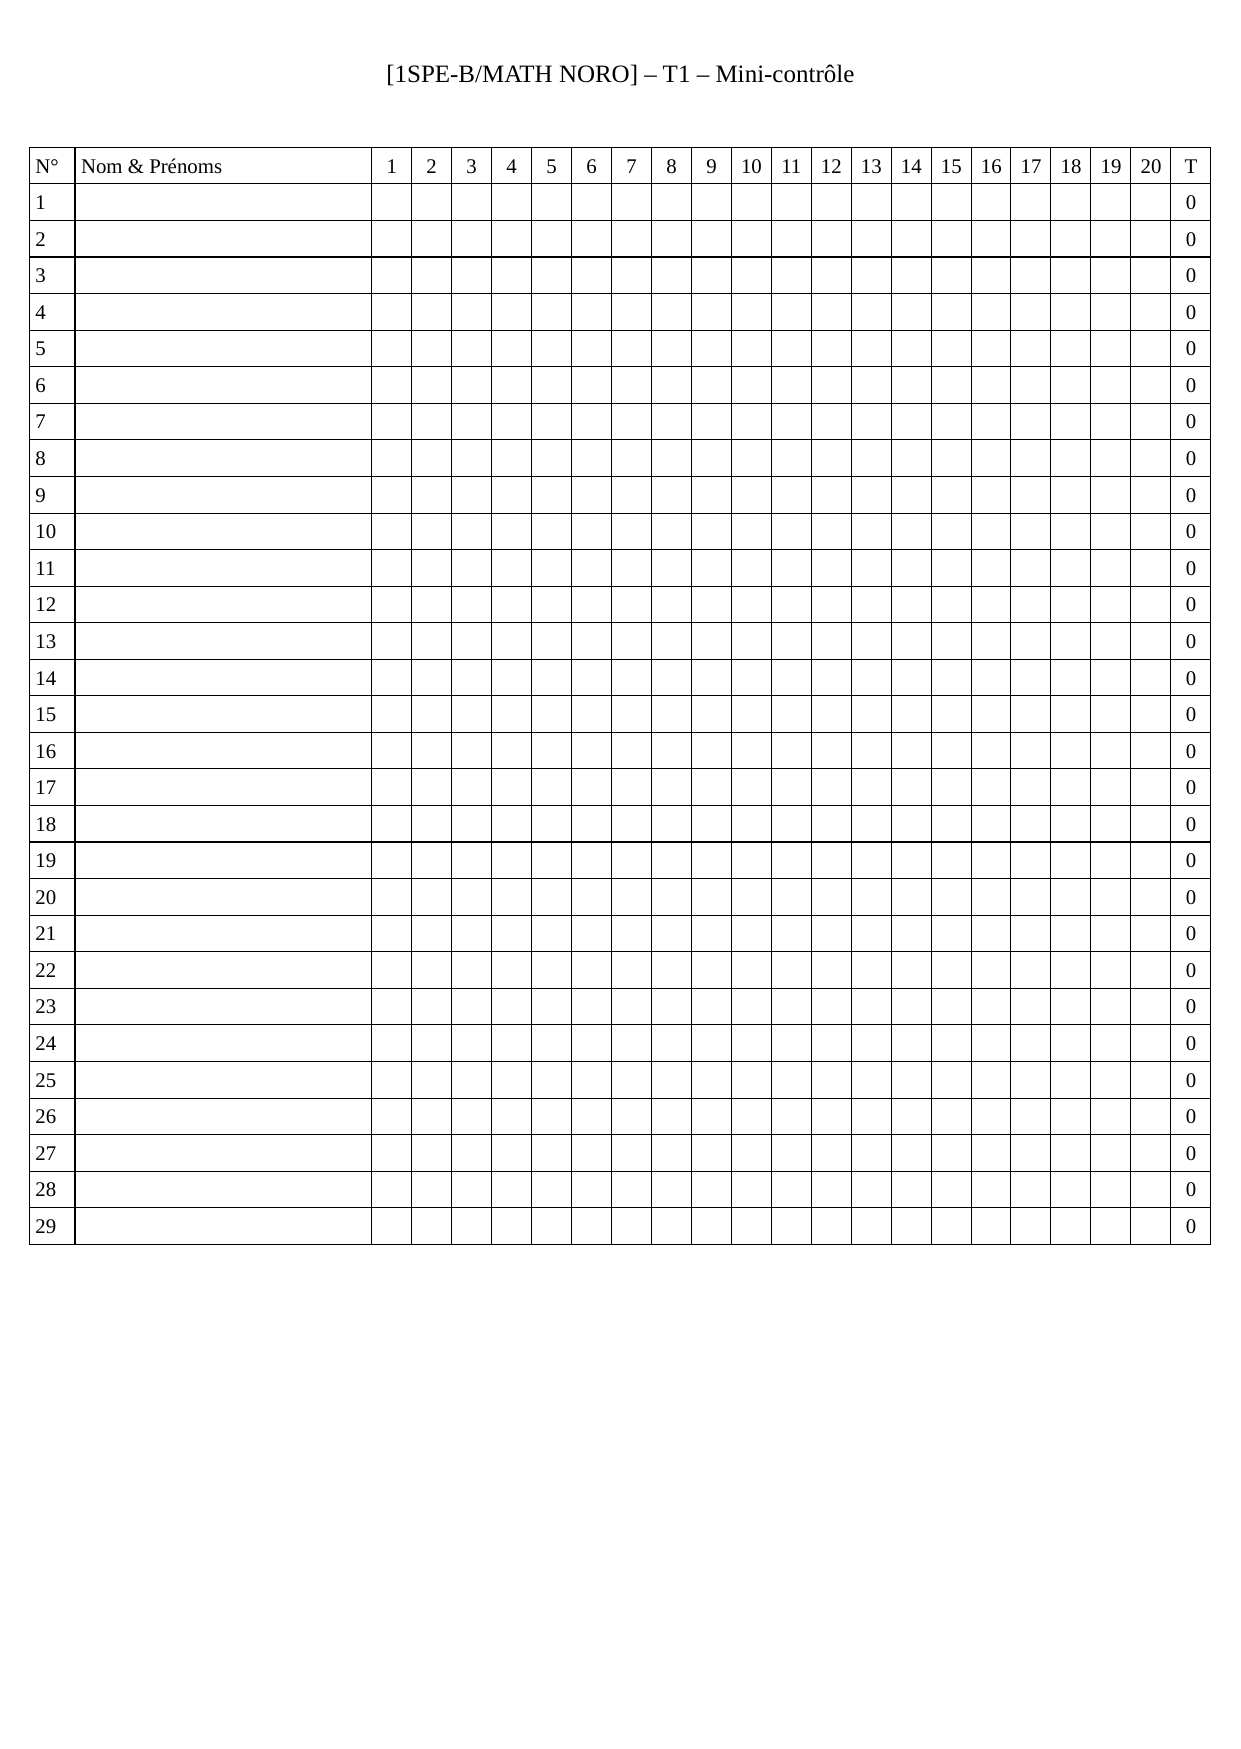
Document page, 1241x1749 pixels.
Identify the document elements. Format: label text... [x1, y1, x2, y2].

table_cell 0 [1171, 1025, 1210, 1061]
table_cell [1011, 587, 1050, 622]
table_cell [932, 843, 971, 878]
table_cell [652, 440, 691, 476]
table_cell [612, 404, 651, 439]
table_cell [1131, 1208, 1170, 1244]
table_cell [76, 989, 371, 1024]
table_cell [532, 1135, 571, 1171]
table_cell [812, 587, 851, 622]
table_cell [932, 221, 971, 256]
table_cell [412, 952, 451, 988]
table_cell [852, 514, 891, 549]
table_cell [492, 221, 531, 256]
table_cell [76, 1099, 371, 1134]
table_cell [932, 696, 971, 732]
table_header 13 [852, 148, 891, 183]
table_cell [452, 258, 491, 293]
table_cell [492, 440, 531, 476]
table_cell 11 [30, 550, 74, 586]
table_cell [492, 916, 531, 951]
table_cell [932, 294, 971, 329]
table_cell [572, 1062, 611, 1097]
table_cell [852, 221, 891, 256]
table_cell [492, 331, 531, 366]
table_cell [76, 1172, 371, 1207]
table_cell [532, 587, 571, 622]
table_cell [76, 587, 371, 622]
table_cell [772, 440, 811, 476]
table_cell [76, 843, 371, 878]
table_cell [1091, 184, 1130, 220]
table_cell [1091, 221, 1130, 256]
table_cell [1131, 587, 1170, 622]
table_cell [1011, 769, 1050, 805]
table_cell [452, 1025, 491, 1061]
table_cell [412, 916, 451, 951]
table_cell 0 [1171, 514, 1210, 549]
table_cell [812, 331, 851, 366]
table_cell [612, 843, 651, 878]
table_cell [76, 550, 371, 586]
table_cell [1051, 623, 1090, 659]
table_cell [492, 1135, 531, 1171]
table_cell [532, 1099, 571, 1134]
table_cell [932, 1135, 971, 1171]
table_cell [452, 587, 491, 622]
table_cell [972, 294, 1010, 329]
table_cell [1051, 660, 1090, 695]
table_cell [612, 1172, 651, 1207]
table_cell [532, 550, 571, 586]
table_cell [1051, 258, 1090, 293]
table_cell [372, 1208, 411, 1244]
table_cell [972, 367, 1010, 403]
table_cell [772, 1025, 811, 1061]
table_cell [812, 440, 851, 476]
table_cell [492, 879, 531, 914]
table_cell [612, 440, 651, 476]
table_cell [1051, 989, 1090, 1024]
table_cell [532, 879, 571, 914]
table_cell 0 [1171, 294, 1210, 329]
table_cell [692, 1208, 731, 1244]
table_cell [1131, 404, 1170, 439]
table_cell 0 [1171, 258, 1210, 293]
table_cell [1091, 294, 1130, 329]
table_cell [1051, 1099, 1090, 1134]
table_cell [972, 514, 1010, 549]
table_cell 0 [1171, 1172, 1210, 1207]
table_cell [372, 184, 411, 220]
table_cell 25 [30, 1062, 74, 1097]
table_cell [1051, 514, 1090, 549]
table_cell [812, 1135, 851, 1171]
table_cell [852, 1135, 891, 1171]
table_cell [692, 952, 731, 988]
table_cell [692, 879, 731, 914]
table_cell [812, 843, 851, 878]
table_cell [1131, 550, 1170, 586]
table_cell [652, 367, 691, 403]
table_cell [972, 696, 1010, 732]
table_cell [572, 404, 611, 439]
table_cell [532, 477, 571, 512]
table_cell [932, 769, 971, 805]
table_cell [1011, 331, 1050, 366]
table_cell [372, 843, 411, 878]
table_cell [452, 916, 491, 951]
table_cell [812, 660, 851, 695]
table_cell [892, 696, 931, 732]
table_cell [812, 1172, 851, 1207]
table_cell [852, 696, 891, 732]
table_cell [1051, 587, 1090, 622]
table_cell [452, 1208, 491, 1244]
table_cell [892, 331, 931, 366]
table_cell [852, 367, 891, 403]
table_cell [772, 952, 811, 988]
table_cell [652, 514, 691, 549]
table_cell [412, 221, 451, 256]
table_cell [852, 769, 891, 805]
table_cell [452, 660, 491, 695]
table_cell [412, 550, 451, 586]
table_cell [1011, 440, 1050, 476]
table_cell [692, 514, 731, 549]
table_cell [852, 550, 891, 586]
table_cell [452, 514, 491, 549]
table_cell [692, 331, 731, 366]
table_cell [532, 404, 571, 439]
table_cell [652, 660, 691, 695]
table_cell [452, 1062, 491, 1097]
table_cell [972, 769, 1010, 805]
table_cell [652, 331, 691, 366]
table_cell [772, 184, 811, 220]
table_cell [772, 806, 811, 841]
table_cell [812, 550, 851, 586]
table_cell [812, 989, 851, 1024]
table_cell [932, 184, 971, 220]
table_cell [412, 587, 451, 622]
table_cell [932, 989, 971, 1024]
table_cell [852, 184, 891, 220]
table_cell 4 [30, 294, 74, 329]
table_cell [812, 221, 851, 256]
table_cell [1091, 587, 1130, 622]
table_cell [652, 1062, 691, 1097]
table_cell [492, 989, 531, 1024]
table_cell [76, 404, 371, 439]
table_cell [852, 294, 891, 329]
table_cell [412, 477, 451, 512]
table_cell [572, 367, 611, 403]
table_cell 0 [1171, 952, 1210, 988]
table_cell [412, 696, 451, 732]
table_header 12 [812, 148, 851, 183]
table_cell 22 [30, 952, 74, 988]
table_cell [1131, 221, 1170, 256]
table_cell [852, 331, 891, 366]
table_cell [1131, 879, 1170, 914]
table_cell [492, 623, 531, 659]
table_cell [852, 1099, 891, 1134]
table_cell [372, 1172, 411, 1207]
table_cell [852, 806, 891, 841]
table_cell [1051, 696, 1090, 732]
table_cell [412, 989, 451, 1024]
table_cell [492, 367, 531, 403]
table_cell [492, 184, 531, 220]
table_cell [892, 477, 931, 512]
table_cell [612, 806, 651, 841]
table_cell [532, 1025, 571, 1061]
table_cell 1 [30, 184, 74, 220]
table_cell [972, 733, 1010, 768]
table_cell [812, 696, 851, 732]
table_cell [76, 1025, 371, 1061]
table_cell [572, 916, 611, 951]
table_header N° [30, 148, 74, 183]
table_cell [932, 587, 971, 622]
table_cell [1051, 367, 1090, 403]
table_cell [372, 514, 411, 549]
table_cell [812, 916, 851, 951]
table_cell [532, 514, 571, 549]
table_cell [812, 806, 851, 841]
table_cell [532, 367, 571, 403]
table_cell [1051, 550, 1090, 586]
table_cell [452, 184, 491, 220]
table_cell [612, 989, 651, 1024]
table_cell [692, 989, 731, 1024]
table_cell [812, 514, 851, 549]
table_cell [852, 952, 891, 988]
table_cell [532, 1208, 571, 1244]
table_cell [772, 916, 811, 951]
table_cell [1091, 367, 1130, 403]
table_cell [732, 1172, 771, 1207]
table_cell [692, 660, 731, 695]
table_cell [572, 879, 611, 914]
table_cell [612, 660, 651, 695]
table_cell [852, 916, 891, 951]
table_cell [652, 879, 691, 914]
table_cell 0 [1171, 733, 1210, 768]
table_cell 0 [1171, 587, 1210, 622]
table_cell [892, 916, 931, 951]
table_cell [452, 404, 491, 439]
table_cell [852, 623, 891, 659]
table_cell [812, 367, 851, 403]
table_cell [732, 806, 771, 841]
table_header 10 [732, 148, 771, 183]
table_cell [932, 404, 971, 439]
table_cell [692, 221, 731, 256]
table_cell 0 [1171, 1099, 1210, 1134]
table_cell [452, 989, 491, 1024]
table_cell [692, 1099, 731, 1134]
table_cell [972, 1172, 1010, 1207]
table_cell [652, 1099, 691, 1134]
table_cell [452, 623, 491, 659]
table_cell [1131, 1135, 1170, 1171]
table_cell [372, 258, 411, 293]
table_cell [412, 806, 451, 841]
table_cell [972, 587, 1010, 622]
table_cell [452, 733, 491, 768]
table_cell [572, 843, 611, 878]
table_cell [1011, 477, 1050, 512]
table_cell [492, 1025, 531, 1061]
table_cell [412, 404, 451, 439]
table_cell [892, 514, 931, 549]
table_cell [772, 587, 811, 622]
table_cell [812, 294, 851, 329]
table_cell [692, 294, 731, 329]
table_cell [1011, 879, 1050, 914]
table_cell 27 [30, 1135, 74, 1171]
table_cell [972, 879, 1010, 914]
table_cell [412, 769, 451, 805]
table_cell [772, 623, 811, 659]
table_cell [492, 514, 531, 549]
table_cell 21 [30, 916, 74, 951]
table_cell [972, 623, 1010, 659]
table_cell [532, 916, 571, 951]
table_header 15 [932, 148, 971, 183]
table_cell [812, 733, 851, 768]
table_cell [772, 1099, 811, 1134]
table_cell [76, 514, 371, 549]
table_cell [892, 221, 931, 256]
table_cell [732, 916, 771, 951]
table_cell [612, 367, 651, 403]
table_cell [732, 1025, 771, 1061]
table_cell [1051, 769, 1090, 805]
table_cell [852, 1208, 891, 1244]
table_cell [532, 806, 571, 841]
table_cell 0 [1171, 623, 1210, 659]
table_cell [76, 184, 371, 220]
table_cell [732, 221, 771, 256]
table_cell [1011, 1062, 1050, 1097]
table_cell [76, 331, 371, 366]
table_cell 0 [1171, 477, 1210, 512]
table_cell [852, 1172, 891, 1207]
table_cell [1091, 623, 1130, 659]
table_cell [492, 660, 531, 695]
table_cell [572, 696, 611, 732]
table_cell [772, 477, 811, 512]
table_cell [372, 952, 411, 988]
table_cell [412, 514, 451, 549]
table_cell [932, 806, 971, 841]
table_cell [572, 1135, 611, 1171]
table_cell [812, 404, 851, 439]
table_cell [532, 989, 571, 1024]
table_cell [572, 660, 611, 695]
table_cell [652, 843, 691, 878]
table_cell [1131, 989, 1170, 1024]
table_cell [932, 660, 971, 695]
table_cell [932, 952, 971, 988]
table_cell [692, 806, 731, 841]
table_cell [652, 806, 691, 841]
table_cell 17 [30, 769, 74, 805]
table_header 5 [532, 148, 571, 183]
table_cell [732, 587, 771, 622]
table_cell [1011, 843, 1050, 878]
table_cell [772, 879, 811, 914]
table_cell 0 [1171, 550, 1210, 586]
table_cell [1131, 1172, 1170, 1207]
table_cell [572, 514, 611, 549]
table_cell [892, 294, 931, 329]
table_cell [812, 184, 851, 220]
table_cell [652, 404, 691, 439]
table_cell [412, 258, 451, 293]
table_cell [612, 1135, 651, 1171]
table_cell [572, 733, 611, 768]
table_cell [1131, 916, 1170, 951]
table_cell [1091, 331, 1130, 366]
table_cell [572, 184, 611, 220]
table_cell [932, 514, 971, 549]
table_cell [892, 989, 931, 1024]
table_cell [1051, 733, 1090, 768]
table_cell [452, 221, 491, 256]
table_cell [892, 1135, 931, 1171]
table_cell [852, 587, 891, 622]
table_cell 0 [1171, 989, 1210, 1024]
table_cell 13 [30, 623, 74, 659]
table_cell [1091, 879, 1130, 914]
table_cell [532, 952, 571, 988]
table_cell [932, 331, 971, 366]
table_cell [892, 733, 931, 768]
table_cell [652, 952, 691, 988]
table_cell [652, 1172, 691, 1207]
table_cell [1051, 879, 1090, 914]
table_cell [732, 623, 771, 659]
table_cell [492, 806, 531, 841]
table_cell [76, 1135, 371, 1171]
table_cell [772, 514, 811, 549]
table_cell [892, 1025, 931, 1061]
table_cell [372, 660, 411, 695]
table_cell 0 [1171, 331, 1210, 366]
table_cell [532, 733, 571, 768]
table_cell [652, 294, 691, 329]
table_header 2 [412, 148, 451, 183]
table_cell [76, 696, 371, 732]
table_cell [372, 623, 411, 659]
table_cell [492, 258, 531, 293]
table_cell [972, 952, 1010, 988]
table_cell [612, 733, 651, 768]
table_cell [652, 258, 691, 293]
table_cell [372, 294, 411, 329]
table_cell [772, 696, 811, 732]
table_cell [76, 769, 371, 805]
table_cell [492, 1172, 531, 1207]
table_cell [972, 1099, 1010, 1134]
table_cell [932, 440, 971, 476]
table_cell 10 [30, 514, 74, 549]
table_cell [452, 1135, 491, 1171]
table_cell [1091, 843, 1130, 878]
table_cell [1131, 294, 1170, 329]
table_cell [492, 294, 531, 329]
table_cell 14 [30, 660, 74, 695]
table_cell [572, 1208, 611, 1244]
table_cell [1051, 404, 1090, 439]
table_cell [972, 404, 1010, 439]
table_cell [1011, 367, 1050, 403]
table_cell [1091, 769, 1130, 805]
table_cell [692, 769, 731, 805]
table_cell [532, 184, 571, 220]
table_cell [892, 184, 931, 220]
table_cell 20 [30, 879, 74, 914]
table_cell [932, 1099, 971, 1134]
table_cell [1091, 1208, 1130, 1244]
table_cell [572, 769, 611, 805]
table_cell 7 [30, 404, 74, 439]
table_cell [612, 294, 651, 329]
table_cell [812, 1025, 851, 1061]
table_cell [852, 1062, 891, 1097]
table_cell [652, 477, 691, 512]
table_cell [532, 1172, 571, 1207]
table_cell [76, 660, 371, 695]
table_cell [412, 843, 451, 878]
table_cell [1131, 184, 1170, 220]
table_header 1 [372, 148, 411, 183]
table_cell [772, 733, 811, 768]
table_cell 0 [1171, 404, 1210, 439]
table_cell [1051, 294, 1090, 329]
table_cell [1051, 916, 1090, 951]
table_cell [892, 404, 931, 439]
table_cell 0 [1171, 916, 1210, 951]
table_cell 0 [1171, 1135, 1210, 1171]
table_cell [1131, 258, 1170, 293]
table_cell [692, 696, 731, 732]
table_cell [1131, 623, 1170, 659]
table_cell [412, 660, 451, 695]
table_cell [972, 1208, 1010, 1244]
table_cell 2 [30, 221, 74, 256]
table_cell [76, 879, 371, 914]
table_cell [772, 404, 811, 439]
table_cell [532, 294, 571, 329]
table_header 18 [1051, 148, 1090, 183]
table_cell [1091, 660, 1130, 695]
table_cell [732, 696, 771, 732]
table_cell 0 [1171, 806, 1210, 841]
table_cell [612, 550, 651, 586]
table_cell [532, 660, 571, 695]
table_cell [1131, 367, 1170, 403]
table_cell [852, 660, 891, 695]
table_cell [1091, 1025, 1130, 1061]
table_cell [412, 1062, 451, 1097]
table_cell [692, 440, 731, 476]
table_cell [972, 477, 1010, 512]
table_cell [452, 477, 491, 512]
table_header 16 [972, 148, 1010, 183]
table_cell [76, 806, 371, 841]
table_cell 5 [30, 331, 74, 366]
table_cell [1131, 1062, 1170, 1097]
table_cell [1011, 550, 1050, 586]
table_cell [692, 1025, 731, 1061]
table_cell [1091, 440, 1130, 476]
table_cell [652, 1208, 691, 1244]
table_cell [732, 440, 771, 476]
table_cell [692, 477, 731, 512]
table_cell [652, 184, 691, 220]
table_cell [852, 1025, 891, 1061]
table_cell [1091, 696, 1130, 732]
table_cell [572, 989, 611, 1024]
table_cell [852, 477, 891, 512]
table_cell [372, 404, 411, 439]
table_cell [532, 623, 571, 659]
table_cell [76, 367, 371, 403]
table_cell [1051, 806, 1090, 841]
table_cell [932, 1172, 971, 1207]
table_cell [1131, 440, 1170, 476]
table_cell [452, 806, 491, 841]
table_cell [532, 258, 571, 293]
table_cell [692, 587, 731, 622]
table_cell [1051, 221, 1090, 256]
table_cell [1131, 1099, 1170, 1134]
table_cell [732, 258, 771, 293]
table_cell [1011, 696, 1050, 732]
table_cell [1091, 733, 1130, 768]
table_cell 6 [30, 367, 74, 403]
table_cell [972, 331, 1010, 366]
table_cell [612, 587, 651, 622]
table_cell [452, 331, 491, 366]
table_cell [692, 623, 731, 659]
table_cell [772, 1172, 811, 1207]
table_cell [412, 184, 451, 220]
table_cell [692, 258, 731, 293]
table_cell [732, 404, 771, 439]
table_cell [932, 1025, 971, 1061]
table_cell [1051, 1025, 1090, 1061]
table_cell [532, 696, 571, 732]
table_cell 24 [30, 1025, 74, 1061]
table_cell [1131, 733, 1170, 768]
table_cell [812, 769, 851, 805]
table_cell [572, 331, 611, 366]
table_cell [972, 221, 1010, 256]
table_cell [652, 989, 691, 1024]
table_cell [1051, 440, 1090, 476]
table_cell [452, 879, 491, 914]
table_cell [492, 696, 531, 732]
table_cell 0 [1171, 221, 1210, 256]
table_cell [372, 806, 411, 841]
table_header 4 [492, 148, 531, 183]
table_cell [1131, 660, 1170, 695]
table_cell [892, 587, 931, 622]
table_cell [892, 367, 931, 403]
table_cell [1051, 184, 1090, 220]
table_cell [892, 1172, 931, 1207]
table_cell [812, 1208, 851, 1244]
table_cell [892, 843, 931, 878]
table_cell [972, 550, 1010, 586]
table_cell [1011, 733, 1050, 768]
table_header 11 [772, 148, 811, 183]
table_cell [76, 1208, 371, 1244]
table_cell [772, 258, 811, 293]
table_cell [1011, 258, 1050, 293]
table_cell [892, 440, 931, 476]
table_cell [932, 916, 971, 951]
table_cell [412, 440, 451, 476]
table_cell [452, 550, 491, 586]
table_cell [572, 623, 611, 659]
table_cell [732, 1135, 771, 1171]
table_cell [572, 587, 611, 622]
table_cell 0 [1171, 184, 1210, 220]
table_cell [652, 550, 691, 586]
table_cell [972, 843, 1010, 878]
table_cell [972, 1062, 1010, 1097]
table_cell 19 [30, 843, 74, 878]
table_cell 23 [30, 989, 74, 1024]
table_cell [692, 1062, 731, 1097]
table_cell [772, 331, 811, 366]
table_cell [1051, 1135, 1090, 1171]
table_cell [372, 1135, 411, 1171]
table_cell [852, 404, 891, 439]
table_cell [452, 769, 491, 805]
table_cell [492, 1208, 531, 1244]
table_cell [732, 660, 771, 695]
table_cell 0 [1171, 843, 1210, 878]
table_cell [372, 1099, 411, 1134]
table_cell [812, 477, 851, 512]
table_cell [412, 879, 451, 914]
table_cell [892, 258, 931, 293]
table_cell [612, 916, 651, 951]
table_cell [372, 879, 411, 914]
table_cell [972, 1135, 1010, 1171]
table_cell [812, 258, 851, 293]
table_cell [1051, 1062, 1090, 1097]
table_cell [772, 660, 811, 695]
table_cell [732, 879, 771, 914]
table_cell [492, 1062, 531, 1097]
table_cell [652, 733, 691, 768]
table_cell [612, 1062, 651, 1097]
table_cell [1011, 1135, 1050, 1171]
table_cell [412, 331, 451, 366]
table_cell [612, 696, 651, 732]
table_cell 12 [30, 587, 74, 622]
table_cell 0 [1171, 367, 1210, 403]
table_header 17 [1011, 148, 1050, 183]
table_cell [452, 1172, 491, 1207]
table_cell [852, 843, 891, 878]
table_cell [1091, 1135, 1130, 1171]
table_cell [1091, 550, 1130, 586]
table_cell [1091, 404, 1130, 439]
table_cell [452, 1099, 491, 1134]
table_cell [692, 916, 731, 951]
table_cell [1131, 477, 1170, 512]
table_cell [1011, 514, 1050, 549]
table_cell [372, 733, 411, 768]
table_cell [532, 1062, 571, 1097]
table_cell [732, 184, 771, 220]
table_cell [892, 1099, 931, 1134]
table_cell 0 [1171, 769, 1210, 805]
table_header 14 [892, 148, 931, 183]
table_cell [932, 733, 971, 768]
table_cell [732, 989, 771, 1024]
table_cell [372, 550, 411, 586]
table_cell [532, 843, 571, 878]
table_cell [372, 916, 411, 951]
table_cell 16 [30, 733, 74, 768]
table_cell [732, 1099, 771, 1134]
table_cell [492, 952, 531, 988]
table_cell [612, 769, 651, 805]
table_cell [612, 952, 651, 988]
table_cell 0 [1171, 1062, 1210, 1097]
table_cell [612, 879, 651, 914]
table_cell [612, 221, 651, 256]
table_header 20 [1131, 148, 1170, 183]
table_cell [412, 1208, 451, 1244]
table_cell [652, 696, 691, 732]
table_cell [812, 879, 851, 914]
table_cell [972, 989, 1010, 1024]
table_cell [572, 1025, 611, 1061]
table_cell [412, 1025, 451, 1061]
table_cell [932, 623, 971, 659]
table_cell [1011, 1099, 1050, 1134]
table_cell [1011, 660, 1050, 695]
table_cell [892, 1062, 931, 1097]
table_cell [1051, 1208, 1090, 1244]
table_cell [372, 989, 411, 1024]
table_cell [1131, 952, 1170, 988]
table_cell [1011, 806, 1050, 841]
table_cell [372, 587, 411, 622]
table_cell [412, 294, 451, 329]
table_cell [1051, 331, 1090, 366]
table_cell [492, 477, 531, 512]
table_cell [972, 916, 1010, 951]
table_cell [612, 1099, 651, 1134]
table_cell [892, 623, 931, 659]
table_cell [732, 331, 771, 366]
table_cell [652, 1025, 691, 1061]
table_cell [532, 440, 571, 476]
table_cell [572, 952, 611, 988]
table_cell [1011, 623, 1050, 659]
table_cell [452, 294, 491, 329]
table_cell [452, 367, 491, 403]
table_cell [772, 1062, 811, 1097]
table_cell [372, 331, 411, 366]
table_cell [852, 989, 891, 1024]
table_cell [772, 989, 811, 1024]
table_cell [1091, 514, 1130, 549]
table_cell [372, 696, 411, 732]
table_cell [1131, 514, 1170, 549]
table_cell [652, 623, 691, 659]
table_cell [892, 879, 931, 914]
table_cell [772, 1135, 811, 1171]
table_cell [692, 367, 731, 403]
table_cell [492, 404, 531, 439]
table_cell [452, 696, 491, 732]
table_cell [492, 587, 531, 622]
table_cell [972, 184, 1010, 220]
table_cell [932, 1208, 971, 1244]
table_cell [572, 1172, 611, 1207]
table_cell [732, 514, 771, 549]
table_cell [1091, 1172, 1130, 1207]
table_cell [492, 769, 531, 805]
table_header Nom & Prénoms [76, 148, 371, 183]
table_cell [612, 184, 651, 220]
table_cell [76, 477, 371, 512]
table_cell [1091, 258, 1130, 293]
table_cell [812, 952, 851, 988]
table_cell [412, 733, 451, 768]
table_cell [532, 331, 571, 366]
table_cell [1011, 1172, 1050, 1207]
table_cell [732, 1208, 771, 1244]
table_cell [1011, 1208, 1050, 1244]
table_cell [1011, 916, 1050, 951]
table_cell [932, 1062, 971, 1097]
table_cell [532, 221, 571, 256]
table_cell [732, 733, 771, 768]
table_cell [1011, 221, 1050, 256]
table_cell [772, 367, 811, 403]
table_cell [652, 587, 691, 622]
table_cell [1011, 294, 1050, 329]
table_cell [452, 843, 491, 878]
table_cell [1131, 331, 1170, 366]
table_cell [772, 769, 811, 805]
table_cell [732, 367, 771, 403]
table_cell [372, 440, 411, 476]
table_cell [892, 806, 931, 841]
table_cell [612, 477, 651, 512]
table_cell [652, 916, 691, 951]
table_header 8 [652, 148, 691, 183]
table_cell [932, 879, 971, 914]
table_cell [572, 294, 611, 329]
table_cell 8 [30, 440, 74, 476]
table_cell [1131, 806, 1170, 841]
table_cell [852, 879, 891, 914]
table_cell [76, 952, 371, 988]
table_cell [572, 1099, 611, 1134]
table_cell [812, 1099, 851, 1134]
table_cell [1011, 989, 1050, 1024]
table_cell [492, 1099, 531, 1134]
table_cell [932, 258, 971, 293]
table_cell [732, 769, 771, 805]
table_cell [412, 367, 451, 403]
table_cell [692, 733, 731, 768]
table_cell [972, 1025, 1010, 1061]
table_cell [732, 294, 771, 329]
table_cell [772, 221, 811, 256]
table_cell [692, 843, 731, 878]
table_cell 0 [1171, 660, 1210, 695]
table_cell [772, 1208, 811, 1244]
table_cell [612, 1208, 651, 1244]
table_cell [732, 843, 771, 878]
table_cell [452, 440, 491, 476]
table_cell [532, 769, 571, 805]
table_cell [852, 258, 891, 293]
table_header 6 [572, 148, 611, 183]
table_cell [572, 806, 611, 841]
table_cell [1011, 1025, 1050, 1061]
table_cell [1131, 696, 1170, 732]
table_cell 9 [30, 477, 74, 512]
table_cell [772, 550, 811, 586]
table_cell [652, 221, 691, 256]
table_cell [772, 843, 811, 878]
table_cell [732, 952, 771, 988]
table_cell [412, 1135, 451, 1171]
table_cell [1131, 1025, 1170, 1061]
table_cell 0 [1171, 879, 1210, 914]
table_cell [1091, 1099, 1130, 1134]
table_cell [492, 550, 531, 586]
table_cell [412, 1172, 451, 1207]
table_cell [932, 550, 971, 586]
table_cell [612, 331, 651, 366]
table_cell [732, 477, 771, 512]
table_cell [1011, 184, 1050, 220]
table_cell [492, 733, 531, 768]
table_cell [892, 660, 931, 695]
table_cell [76, 623, 371, 659]
table_cell [612, 1025, 651, 1061]
table_cell [932, 477, 971, 512]
table_cell [692, 550, 731, 586]
table_cell [76, 916, 371, 951]
table_cell [572, 550, 611, 586]
table_cell [372, 1062, 411, 1097]
table_cell [1051, 843, 1090, 878]
table_cell [1091, 1062, 1130, 1097]
table_cell [1091, 916, 1130, 951]
table_cell [652, 1135, 691, 1171]
table_cell [612, 258, 651, 293]
table_cell [1011, 404, 1050, 439]
table_cell [412, 1099, 451, 1134]
table_cell [372, 477, 411, 512]
table_cell [932, 367, 971, 403]
table_header 7 [612, 148, 651, 183]
table_cell [1131, 843, 1170, 878]
table_cell [76, 294, 371, 329]
table_cell [1091, 952, 1130, 988]
table_cell [892, 769, 931, 805]
table_cell [892, 952, 931, 988]
table_cell [1131, 769, 1170, 805]
table_cell [692, 1135, 731, 1171]
table_cell [76, 440, 371, 476]
table_cell 18 [30, 806, 74, 841]
table_cell 28 [30, 1172, 74, 1207]
table_cell [692, 404, 731, 439]
table_cell [612, 623, 651, 659]
table_cell 0 [1171, 696, 1210, 732]
table_cell [372, 221, 411, 256]
table_cell 0 [1171, 1208, 1210, 1244]
table_cell [572, 440, 611, 476]
table_cell [612, 514, 651, 549]
table_cell [692, 184, 731, 220]
table_cell [1051, 952, 1090, 988]
table_cell [76, 1062, 371, 1097]
table_cell [652, 769, 691, 805]
table_cell [1091, 989, 1130, 1024]
table_cell [1051, 1172, 1090, 1207]
table_cell [572, 258, 611, 293]
table_cell [76, 221, 371, 256]
table_cell [1051, 477, 1090, 512]
table_cell [972, 806, 1010, 841]
table_cell [892, 550, 931, 586]
table_cell [372, 1025, 411, 1061]
table_cell 29 [30, 1208, 74, 1244]
table_cell [76, 258, 371, 293]
table_cell 0 [1171, 440, 1210, 476]
table_header T [1171, 148, 1210, 183]
table_cell [972, 258, 1010, 293]
table_cell [812, 1062, 851, 1097]
table_cell [852, 733, 891, 768]
table_cell [892, 1208, 931, 1244]
table_header 9 [692, 148, 731, 183]
table_cell [972, 440, 1010, 476]
table_cell [772, 294, 811, 329]
table_cell 26 [30, 1099, 74, 1134]
table_cell 15 [30, 696, 74, 732]
table_cell [812, 623, 851, 659]
table_cell [972, 660, 1010, 695]
table_cell [492, 843, 531, 878]
table_cell [732, 550, 771, 586]
table_cell [852, 440, 891, 476]
table_cell [692, 1172, 731, 1207]
table_cell [1091, 477, 1130, 512]
table_cell [732, 1062, 771, 1097]
table_cell [572, 477, 611, 512]
table_cell [372, 367, 411, 403]
table_header 19 [1091, 148, 1130, 183]
table_cell [452, 952, 491, 988]
table_cell [372, 769, 411, 805]
table_cell [1091, 806, 1130, 841]
table_cell [1011, 952, 1050, 988]
table_cell 3 [30, 258, 74, 293]
table_cell [412, 623, 451, 659]
table_cell [572, 221, 611, 256]
table_header 3 [452, 148, 491, 183]
table_cell [76, 733, 371, 768]
